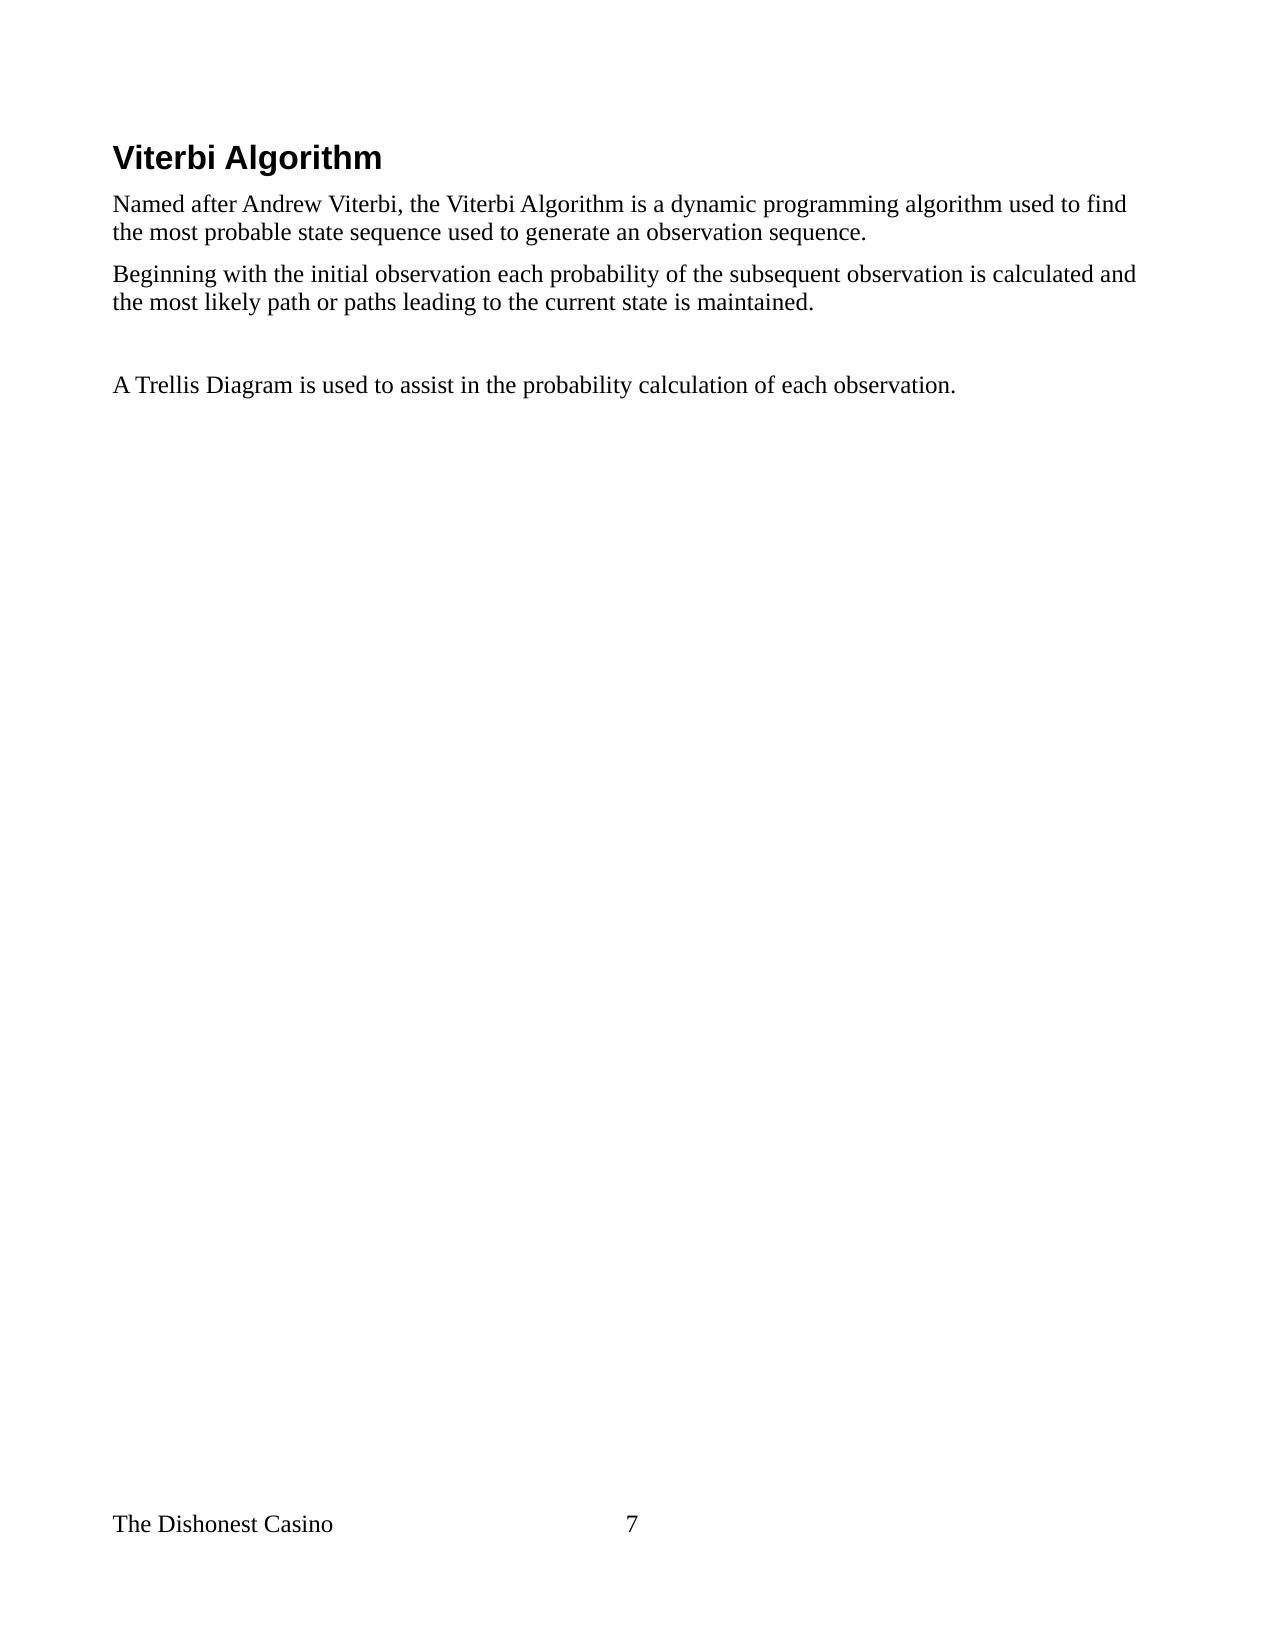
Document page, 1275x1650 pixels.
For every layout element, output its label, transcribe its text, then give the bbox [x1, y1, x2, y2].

subtitle Named after Andrew Viterbi, the Viterbi Algorithm is a dynamic programming algorithm used to find the most probable state sequence used to generate an observation sequence. [112, 189, 1162, 246]
text A Trellis Diagram is used to assist in the probability calculation of each observation. [112, 370, 1162, 399]
subtitle Beginning with the initial observation each probability of the subsequent observation is calculated and the most likely path or paths leading to the current state is maintained. [112, 259, 1162, 316]
subtitle Viterbi Algorithm [112, 137, 1162, 176]
